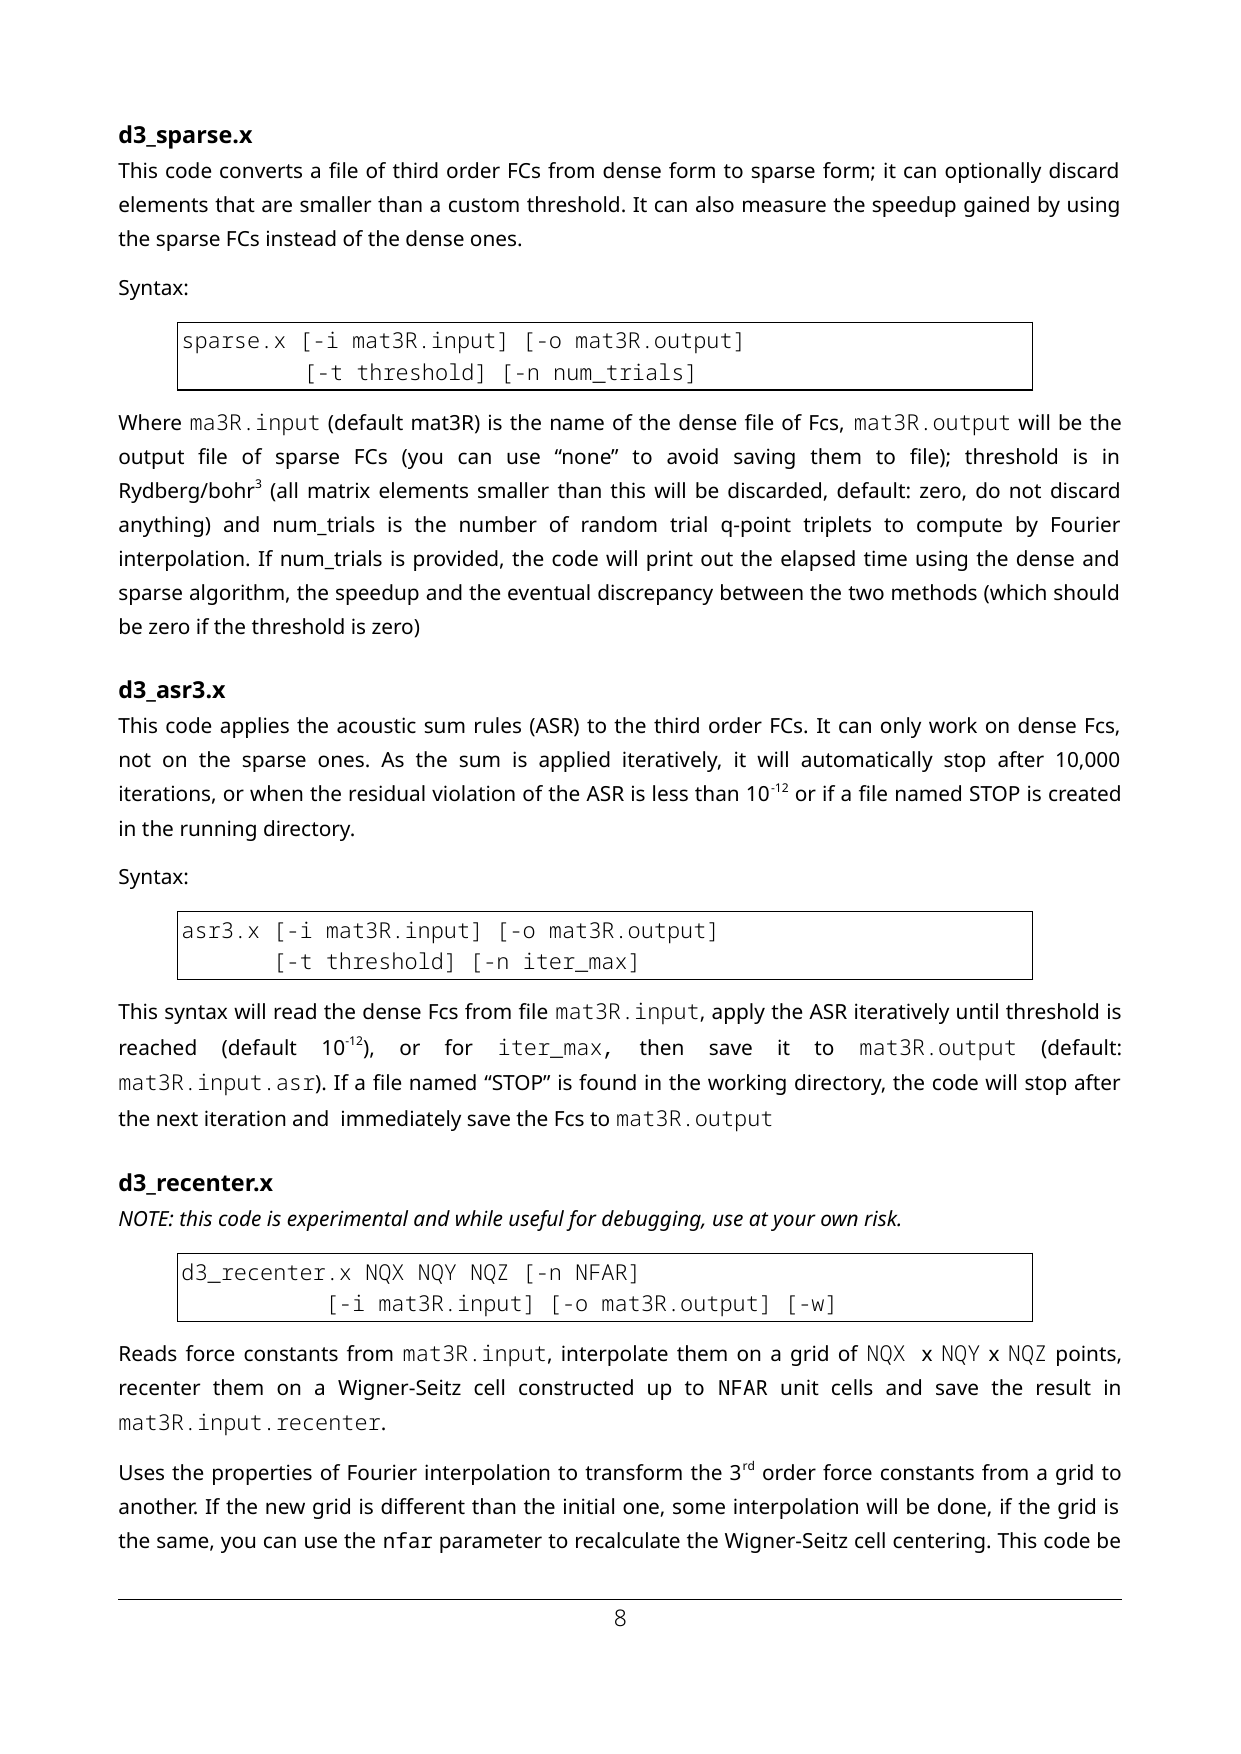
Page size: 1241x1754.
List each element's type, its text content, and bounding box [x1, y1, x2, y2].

text sparse.x [-i mat3R.input] [-o mat3R.output] [-t threshold] [-n num_trials] [178, 323, 1032, 389]
text This code applies the acoustic sum rules (ASR) to the third order FCs. It can only work on dense Fcs, not on the sparse ones. As the sum is applied iteratively, it will automatically stop after 10,000 iterations, or when the residual violation of the ASR is less than 10-12 or if a file named STOP is created in the running directory. [118, 711, 1122, 842]
text This code converts a file of third order FCs from dense form to sparse form; it can optionally discard elements that are smaller than a custom threshold. It can also measure the speedup gained by using the sparse FCs instead of the dense ones. [118, 156, 1122, 253]
text Reads force constants from mat3R.input, interpolate them on a grid of NQX x NQY x NQZ points, recenter them on a Wigner-Seitz cell constructed up to NFAR unit cells and save the result in mat3R.input.recenter. [118, 1338, 1122, 1437]
text d3_recenter.x NQX NQY NQZ [-n NFAR] [-i mat3R.input] [-o mat3R.output] [-w] [178, 1254, 1032, 1321]
text Syntax: [118, 273, 1122, 301]
subtitle d3_sparse.x [118, 118, 1122, 150]
text Syntax: [118, 862, 1122, 891]
text asr3.x [-i mat3R.input] [-o mat3R.output] [-t threshold] [-n iter_max] [178, 912, 1032, 979]
text This syntax will read the dense Fcs from file mat3R.input, apply the ASR iteratively until threshold is reached (default 10-12), or for iter_max, then save it to mat3R.output (default: mat3R.input.asr). If a file named “STOP” is found in the working directory, the code will stop after the next iteration and immediately save the Fcs to mat3R.output [118, 996, 1122, 1133]
text NOTE: this code is experimental and while useful for debugging, use at your own risk. [118, 1204, 1122, 1232]
subtitle d3_asr3.x [118, 673, 1122, 705]
text Uses the properties of Fourier interpolation to transform the 3rd order force constants from a grid to another. If the new grid is different than the initial one, some interpolation will be done, if the grid is the same, you can use the nfar parameter to recalculate the Wigner-Seitz cell centering. This code be [118, 1458, 1122, 1554]
subtitle d3_recenter.x [118, 1166, 1122, 1198]
text Where ma3R.input (default mat3R) is the name of the dense file of Fcs, mat3R.output will be the output file of sparse FCs (you can use “none” to avoid saving them to file); threshold is in Rydberg/bohr3 (all matrix elements smaller than this will be discarded, default: zero, do not discard anything) and num_trials is the number of random trial q-point triplets to compute by Fourier interpolation. If num_trials is provided, the code will print out the elapsed time using the dense and sparse algorithm, the speedup and the eventual discrepancy between the two methods (which should be zero if the threshold is zero) [118, 407, 1122, 641]
